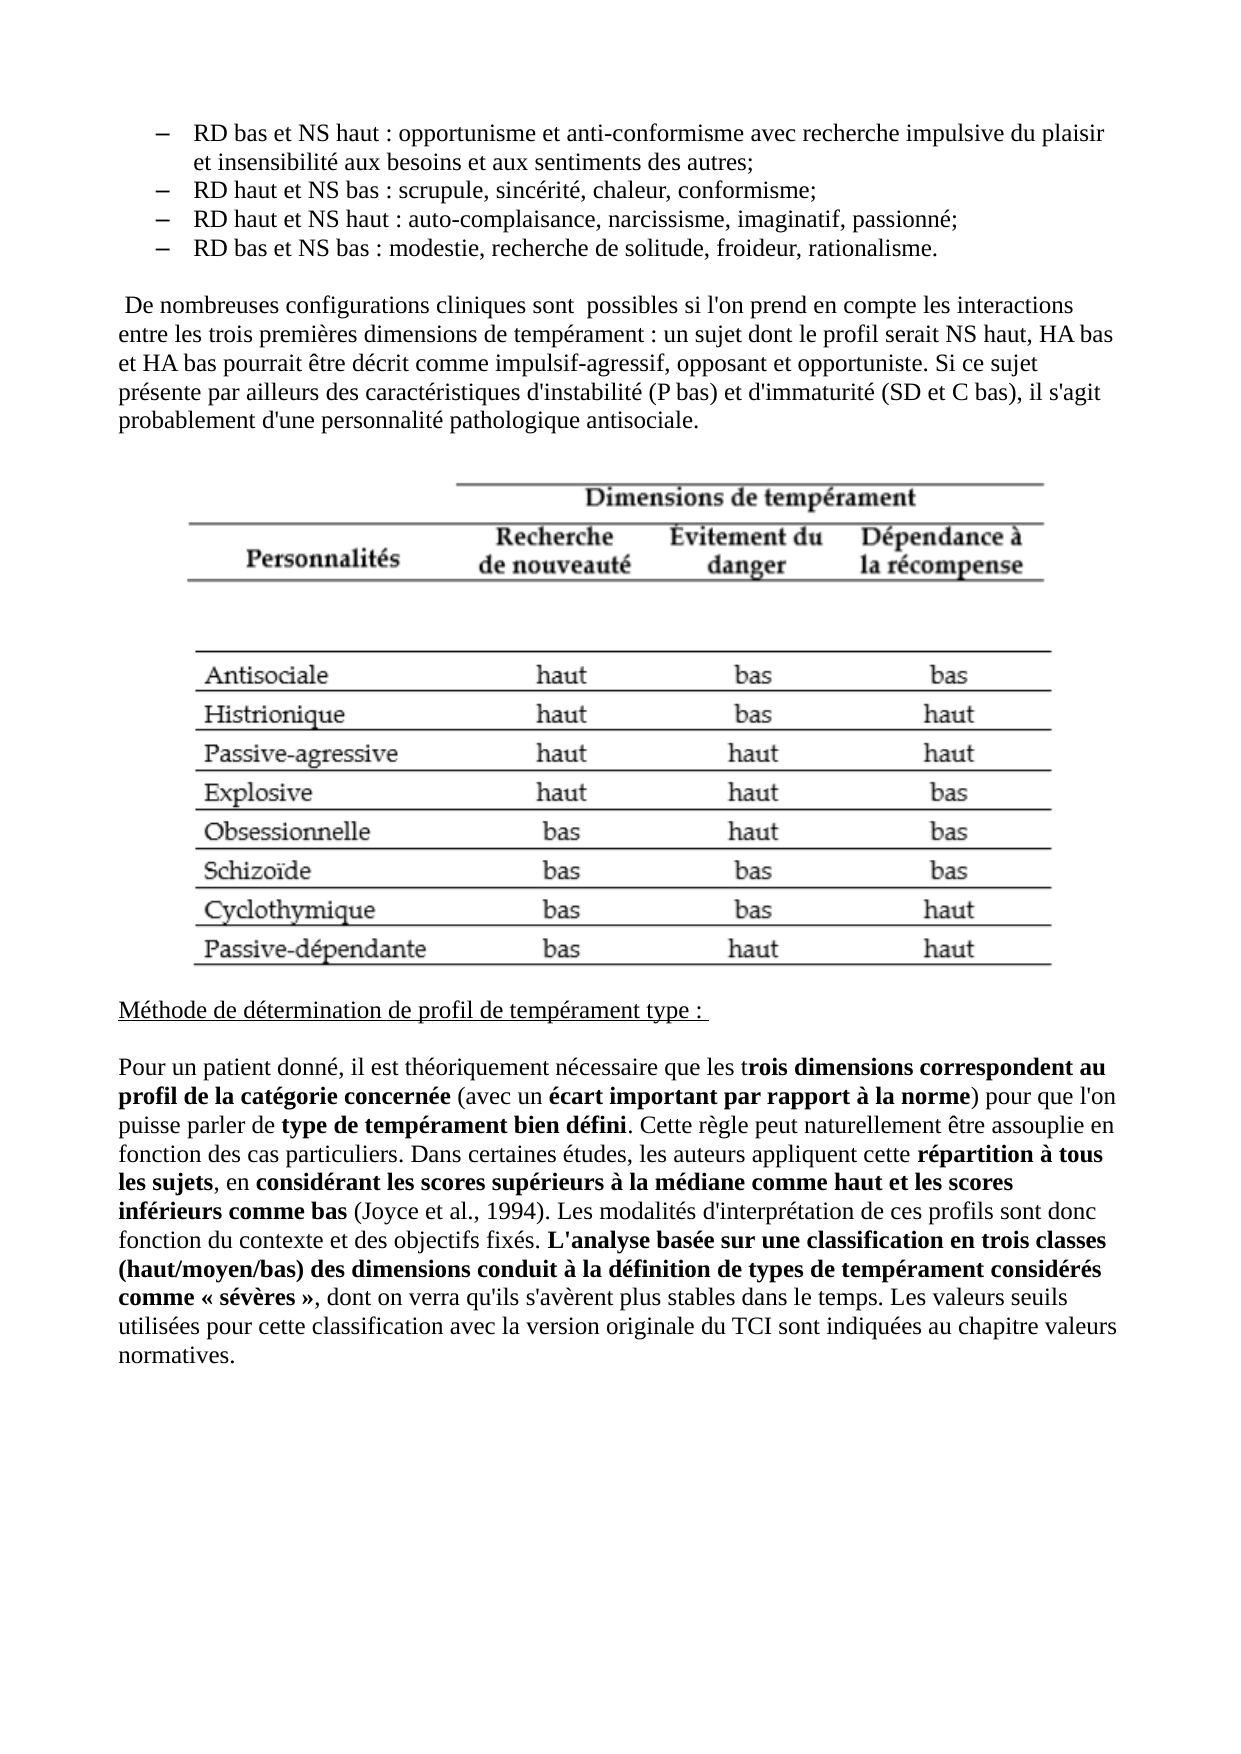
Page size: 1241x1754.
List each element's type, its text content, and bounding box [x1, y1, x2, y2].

list RD bas et NS bas : modestie, recherche de solitude, froideur, rationalisme. [156, 233, 1122, 262]
picture [172, 463, 1068, 598]
picture [167, 626, 1074, 995]
text Méthode de détermination de profil de tempérament type : [118, 626, 1122, 1024]
list RD haut et NS bas : scrupule, sincérité, chaleur, conformisme; [156, 176, 1122, 204]
list RD bas et NS haut : opportunisme et anti-conformisme avec recherche impulsive du plaisir et insensibilité aux besoins et aux sentiments des autres; [156, 118, 1122, 176]
text Pour un patient donné, il est théoriquement nécessaire que les trois dimensions correspondent au profil de la catégorie concernée (avec un écart important par rapport à la norme) pour que l'on puisse parler de type de tempérament bien défini. Cette règle peut naturellement être assouplie en fonction des cas particuliers. Dans certaines études, les auteurs appliquent cette répartition à tous les sujets, en considérant les scores supérieurs à la médiane comme haut et les scores inférieurs comme bas (Joyce et al., 1994). Les modalités d'interprétation de ces profils sont donc fonction du contexte et des objectifs fixés. L'analyse basée sur une classification en trois classes (haut/moyen/bas) des dimensions conduit à la définition de types de tempérament considérés comme « sévères », dont on verra qu'ils s'avèrent plus stables dans le temps. Les valeurs seuils utilisées pour cette classification avec la version originale du TCI sont indiquées au chapitre valeurs normatives. [118, 1052, 1122, 1369]
text De nombreuses configurations cliniques sont possibles si l'on prend en compte les interactions entre les trois premières dimensions de tempérament : un sujet dont le profil serait NS haut, HA bas et HA bas pourrait être décrit comme impulsif-agressif, opposant et opportuniste. Si ce sujet présente par ailleurs des caractéristiques d'instabilité (P bas) et d'immaturité (SD et C bas), il s'agit probablement d'une personnalité pathologique antisociale. [118, 291, 1122, 434]
list RD haut et NS haut : auto-complaisance, narcissisme, imaginatif, passionné; [156, 204, 1122, 233]
